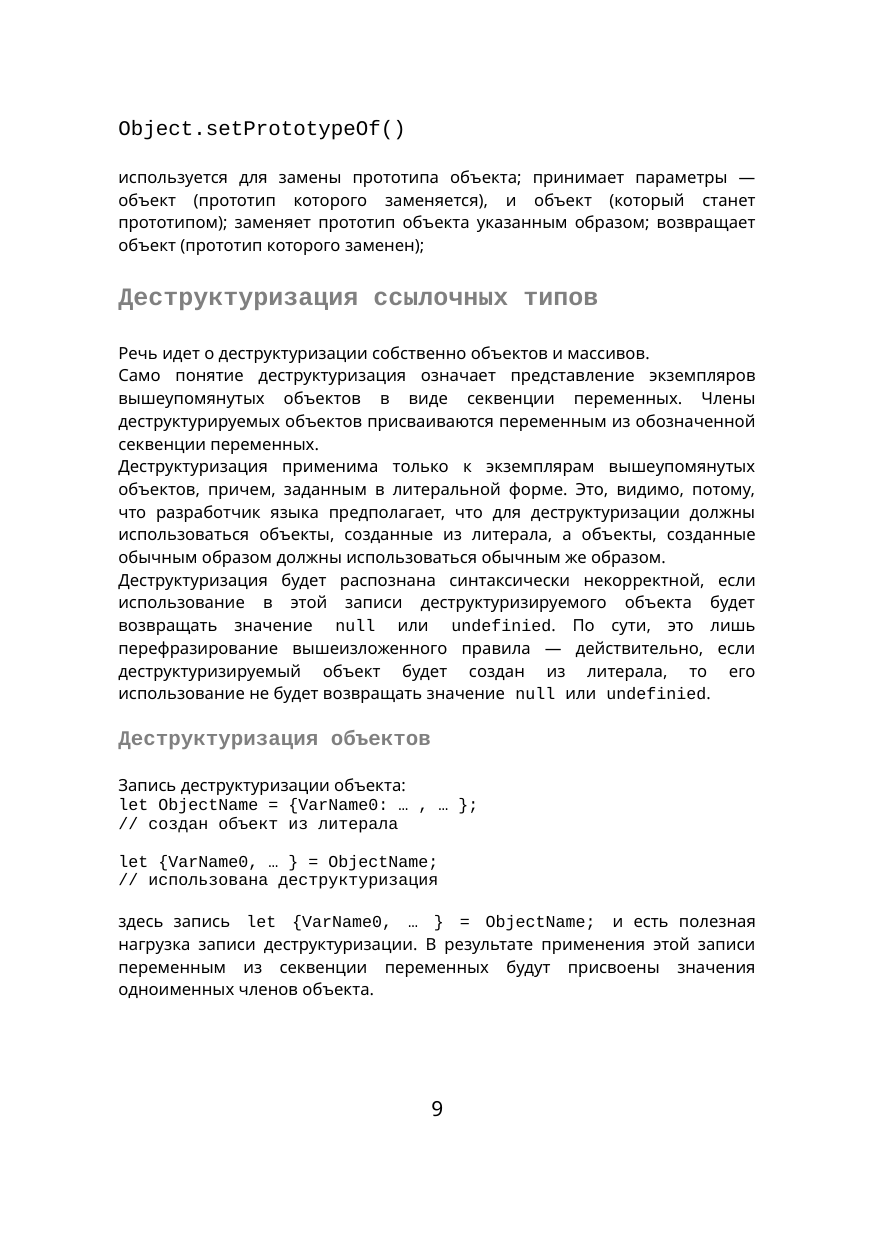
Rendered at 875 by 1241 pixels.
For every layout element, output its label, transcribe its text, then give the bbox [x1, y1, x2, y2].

text Деструктуризация будет распознана синтаксически некорректной, если использование в этой записи деструктуризируемого объекта будет возвращать значение null или undefinied. По сути, это лишь перефразирование вышеизложенного правила — действительно, если деструктуризируемый объект будет создан из литерала, то его использование не будет возвращать значение null или undefinied. [118, 568, 756, 705]
text let ObjectName = {VarName0: … , … }; [118, 797, 756, 815]
text используется для замены прототипа объекта; принимает параметры — объект (прототип которого заменяется), и объект (который станет прототипом); заменяет прототип объекта указанным образом; возвращает объект (прототип которого заменен); [118, 165, 756, 256]
text Речь идет о деструктуризации собственно объектов и массивов. [118, 341, 756, 364]
text // использована деструктуризация [118, 872, 756, 891]
text Запись деструктуризации объекта: [118, 774, 756, 797]
text // создан объект из литерала [118, 815, 756, 834]
text Деструктуризация ссылочных типов [118, 284, 756, 313]
text Само понятие деструктуризация означает представление экземпляров вышеупомянутых объектов в виде секвенции переменных. Члены деструктурируемых объектов присваиваются переменным из обозначенной секвенции переменных. [118, 364, 756, 455]
text Object.setPrototypeOf() [118, 118, 756, 142]
text Деструктуризация объектов [118, 727, 756, 751]
text let {VarName0, … } = ObjectName; [118, 853, 756, 872]
text Деструктуризация применима только к экземплярам вышеупомянутых объектов, причем, заданным в литеральной форме. Это, видимо, потому, что разработчик языка предполагает, что для деструктуризации должны использоваться объекты, созданные из литерала, а объекты, созданные обычным образом должны использоваться обычным же образом. [118, 455, 756, 568]
text здесь запись let {VarName0, … } = ObjectName; и есть полезная нагрузка записи деструктуризации. В результате применения этой записи переменным из секвенции переменных будут присвоены значения одноименных членов объекта. [118, 910, 756, 1001]
